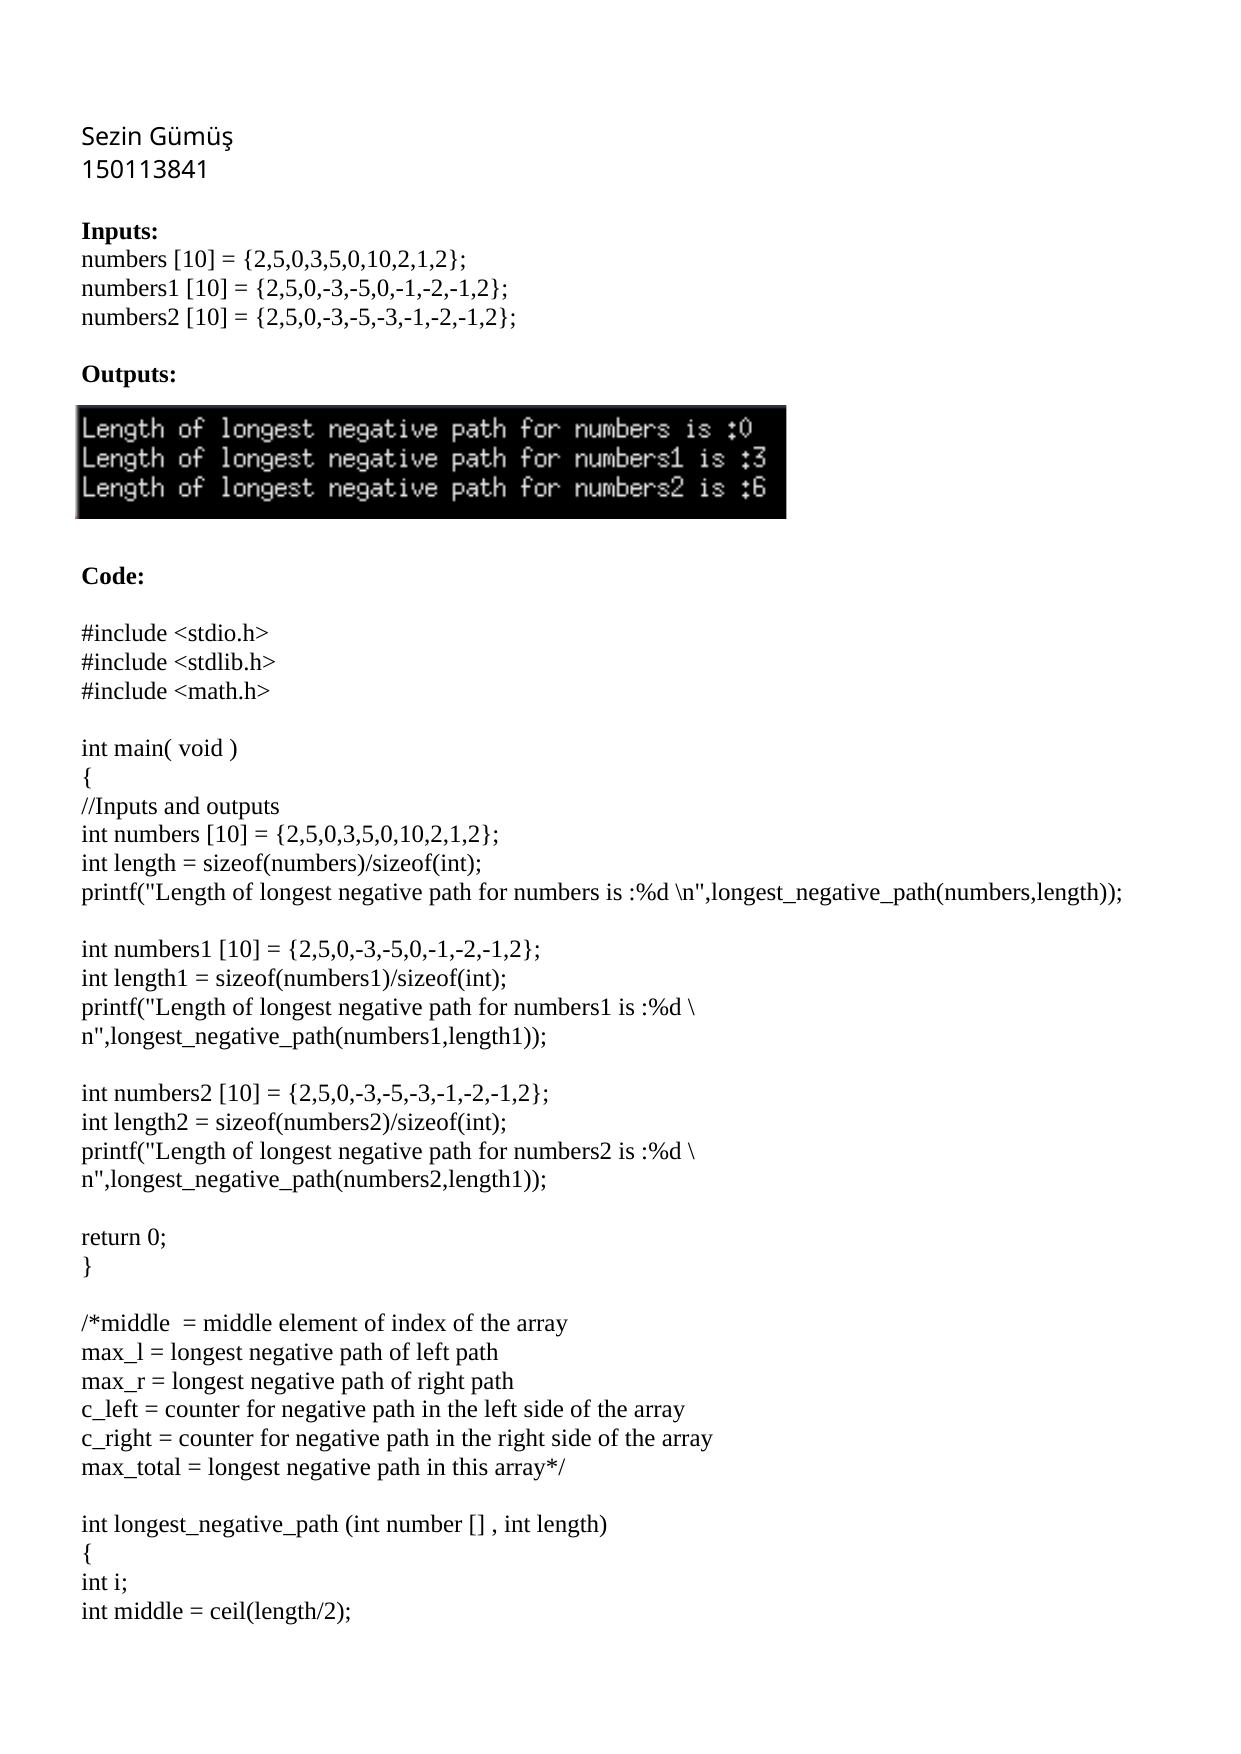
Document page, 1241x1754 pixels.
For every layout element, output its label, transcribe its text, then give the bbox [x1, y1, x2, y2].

text int length = sizeof(numbers)/sizeof(int); [81, 848, 1159, 877]
text max_r = longest negative path of right path [81, 1366, 1159, 1394]
text numbers2 [10] = {2,5,0,-3,-5,-3,-1,-2,-1,2}; [81, 302, 1159, 331]
text Outputs: [81, 359, 1159, 388]
text int middle = ceil(length/2); [81, 1596, 1159, 1624]
text { [81, 1538, 1159, 1567]
text #include <stdio.h> [81, 618, 1159, 647]
text Code: [81, 561, 1159, 589]
text printf("Length of longest negative path for numbers2 is :%d \n",longest_negative_path(numbers2,length1)); [81, 1136, 1159, 1193]
text int length2 = sizeof(numbers2)/sizeof(int); [81, 1107, 1159, 1136]
text numbers [10] = {2,5,0,3,5,0,10,2,1,2}; [81, 244, 1159, 273]
text Inputs: [81, 216, 1159, 244]
text return 0; [81, 1222, 1159, 1251]
text printf("Length of longest negative path for numbers is :%d \n",longest_negative_path(numbers,length)); [81, 877, 1159, 906]
text max_total = longest negative path in this array*/ [81, 1452, 1159, 1481]
text int main( void ) [81, 733, 1159, 762]
picture [269, 405, 603, 489]
text //Inputs and outputs [81, 791, 1159, 819]
text printf("Length of longest negative path for numbers1 is :%d \n",longest_negative_path(numbers1,length1)); [81, 992, 1159, 1049]
text } [81, 1251, 1159, 1279]
text int numbers [10] = {2,5,0,3,5,0,10,2,1,2}; [81, 819, 1159, 848]
text int length1 = sizeof(numbers1)/sizeof(int); [81, 963, 1159, 992]
text int numbers1 [10] = {2,5,0,-3,-5,0,-1,-2,-1,2}; [81, 934, 1159, 963]
text c_left = counter for negative path in the left side of the array [81, 1394, 1159, 1423]
text numbers1 [10] = {2,5,0,-3,-5,0,-1,-2,-1,2}; [81, 273, 1159, 302]
text { [81, 762, 1159, 791]
text #include <stdlib.h> [81, 647, 1159, 676]
text c_right = counter for negative path in the right side of the array [81, 1423, 1159, 1452]
text int longest_negative_path (int number [] , int length) [81, 1509, 1159, 1538]
text /*middle = middle element of index of the array [81, 1308, 1159, 1337]
text #include <math.h> [81, 676, 1159, 704]
text int numbers2 [10] = {2,5,0,-3,-5,-3,-1,-2,-1,2}; [81, 1078, 1159, 1107]
text max_l = longest negative path of left path [81, 1337, 1159, 1366]
text int i; [81, 1567, 1159, 1596]
